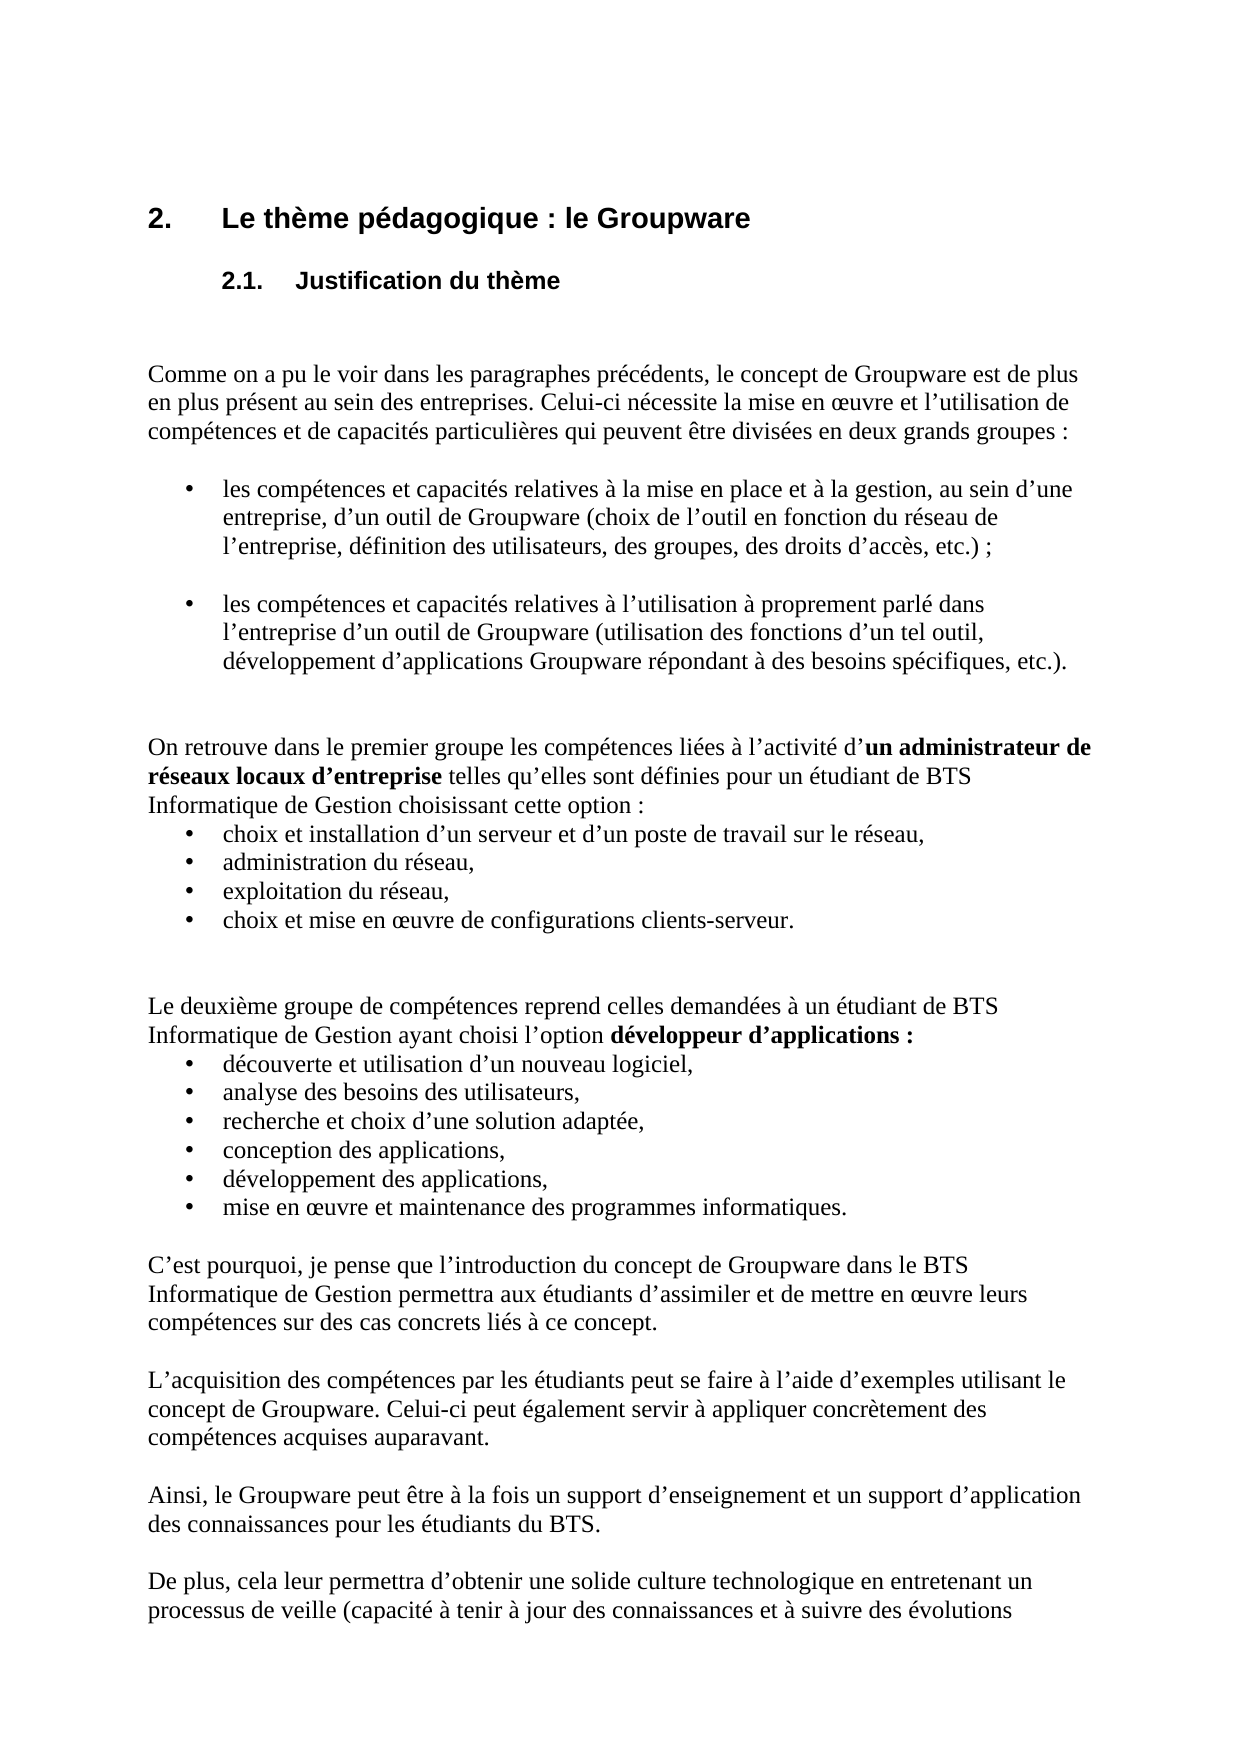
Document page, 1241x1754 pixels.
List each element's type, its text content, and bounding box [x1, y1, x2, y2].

subtitle Justification du thème [221, 266, 1092, 295]
subtitle Le thème pédagogique : le Groupware [148, 201, 1092, 235]
text L’acquisition des compétences par les étudiants peut se faire à l’aide d’exemples utilisant le concept de Groupware. Celui-ci peut également servir à appliquer concrètement des compétences acquises auparavant. [148, 1365, 1092, 1451]
list mise en œuvre et maintenance des programmes informatiques. [185, 1192, 1092, 1221]
list exploitation du réseau, [185, 876, 1092, 905]
list choix et installation d’un serveur et d’un poste de travail sur le réseau, [185, 819, 1092, 847]
text On retrouve dans le premier groupe les compétences liées à l’activité d’un administrateur de réseaux locaux d’entreprise telles qu’elles sont définies pour un étudiant de BTS Informatique de Gestion choisissant cette option : [148, 732, 1092, 819]
list recherche et choix d’une solution adaptée, [185, 1106, 1092, 1135]
list administration du réseau, [185, 847, 1092, 876]
list développement des applications, [185, 1164, 1092, 1192]
list analyse des besoins des utilisateurs, [185, 1077, 1092, 1106]
text C’est pourquoi, je pense que l’introduction du concept de Groupware dans le BTS Informatique de Gestion permettra aux étudiants d’assimiler et de mettre en œuvre leurs compétences sur des cas concrets liés à ce concept. [148, 1250, 1092, 1336]
list les compétences et capacités relatives à la mise en place et à la gestion, au sein d’une entreprise, d’un outil de Groupware (choix de l’outil en fonction du réseau de l’entreprise, définition des utilisateurs, des groupes, des droits d’accès, etc.) ; [185, 474, 1092, 560]
text De plus, cela leur permettra d’obtenir une solide culture technologique en entretenant un processus de veille (capacité à tenir à jour des connaissances et à suivre des évolutions [148, 1566, 1092, 1624]
text Le deuxième groupe de compétences reprend celles demandées à un étudiant de BTS Informatique de Gestion ayant choisi l’option développeur d’applications : [148, 991, 1092, 1049]
list les compétences et capacités relatives à l’utilisation à proprement parlé dans l’entreprise d’un outil de Groupware (utilisation des fonctions d’un tel outil, développement d’applications Groupware répondant à des besoins spécifiques, etc.). [185, 589, 1092, 675]
list choix et mise en œuvre de configurations clients-serveur. [185, 905, 1092, 934]
text Comme on a pu le voir dans les paragraphes précédents, le concept de Groupware est de plus en plus présent au sein des entreprises. Celui-ci nécessite la mise en œuvre et l’utilisation de compétences et de capacités particulières qui peuvent être divisées en deux grands groupes : [148, 359, 1092, 445]
list découverte et utilisation d’un nouveau logiciel, [185, 1049, 1092, 1077]
list conception des applications, [185, 1135, 1092, 1164]
text Ainsi, le Groupware peut être à la fois un support d’enseignement et un support d’application des connaissances pour les étudiants du BTS. [148, 1480, 1092, 1537]
